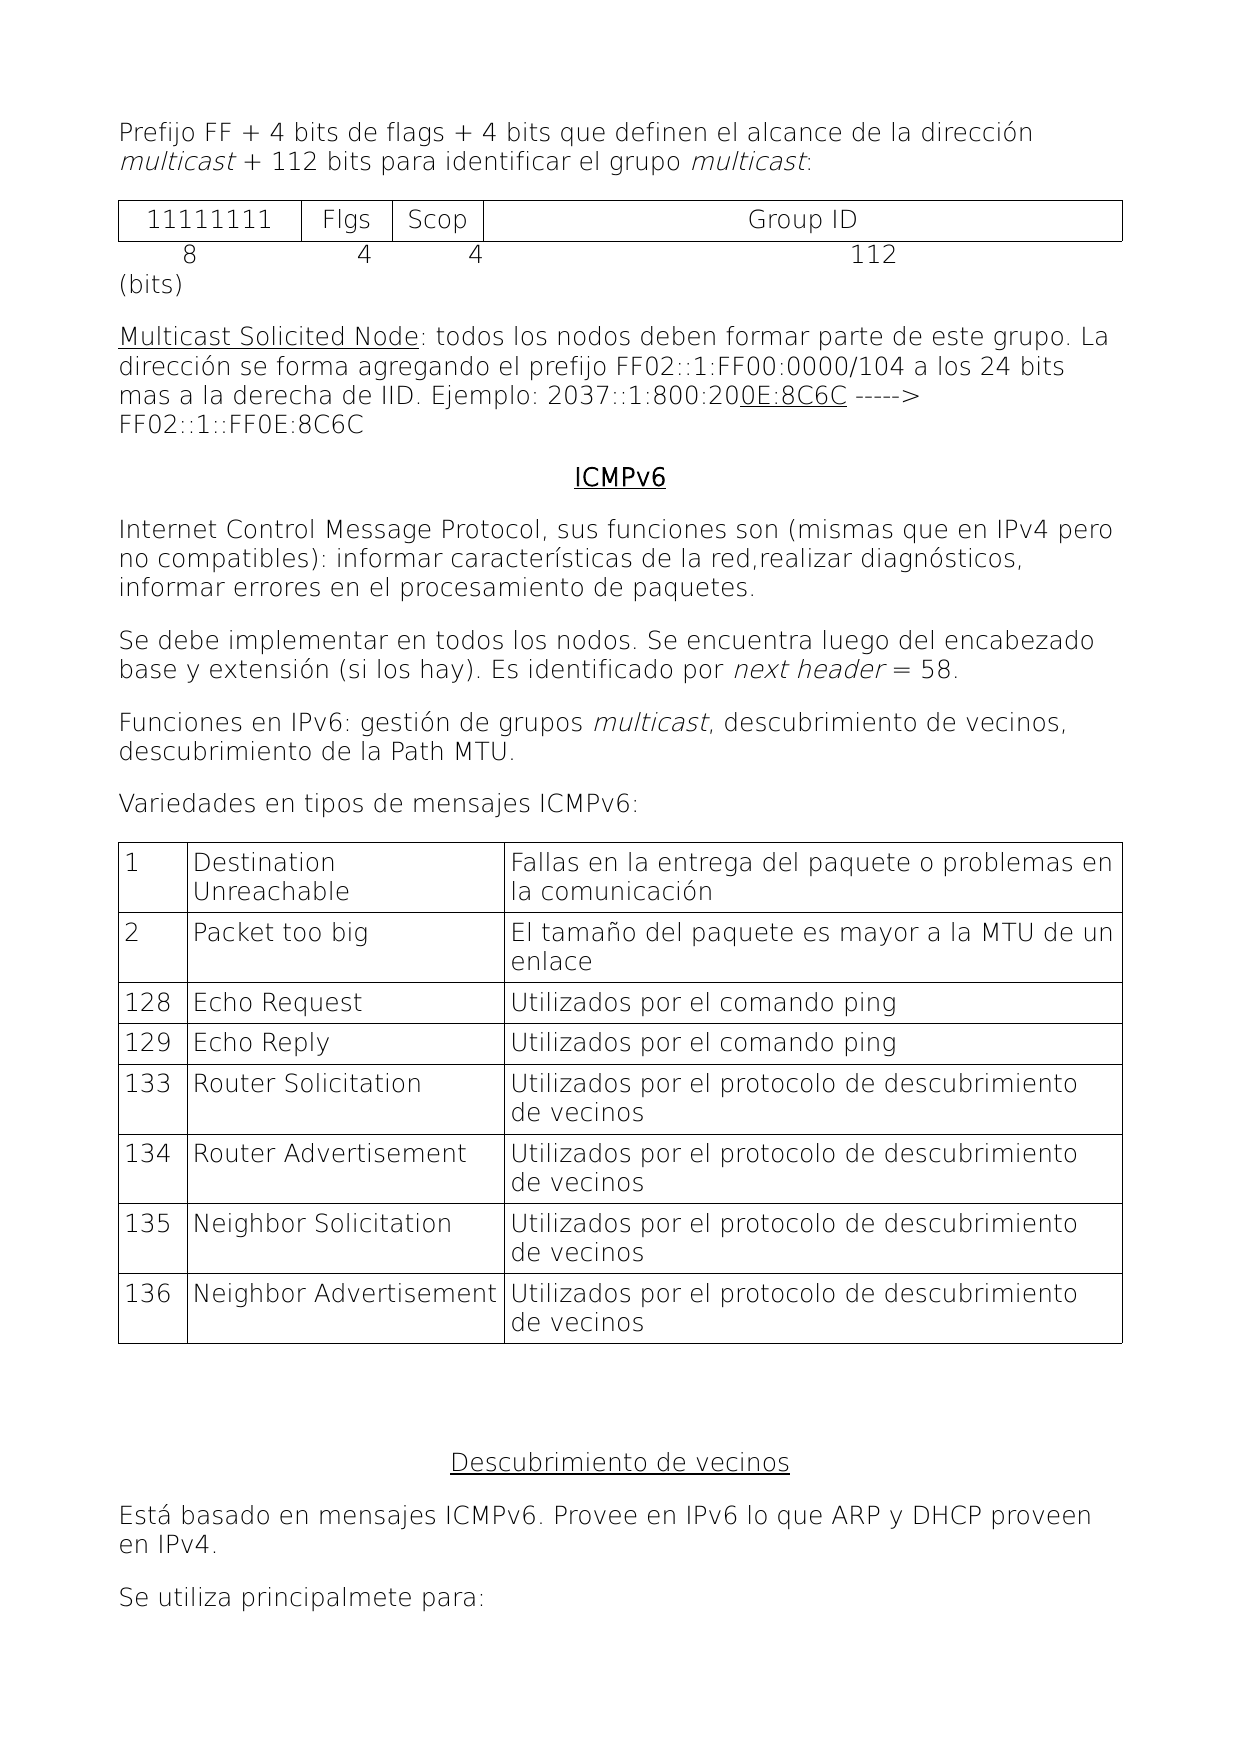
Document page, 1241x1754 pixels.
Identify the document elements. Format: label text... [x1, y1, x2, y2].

table_cell Utilizados por el protocolo de descubrimiento de vecinos [505, 1135, 1122, 1203]
table_cell 134 [119, 1135, 187, 1203]
table_cell 133 [119, 1065, 187, 1133]
table_cell Neighbor Advertisement [188, 1274, 504, 1343]
text Funciones en IPv6: gestión de grupos multicast, descubrimiento de vecinos, descubrimiento de la Path MTU. [118, 708, 1122, 766]
table_cell Echo Reply [188, 1024, 504, 1063]
table_cell 129 [119, 1024, 187, 1063]
table_cell El tamaño del paquete es mayor a la MTU de un enlace [505, 913, 1122, 982]
table_cell 136 [119, 1274, 187, 1343]
table_header 1 [119, 843, 187, 912]
table_header Flgs [302, 201, 392, 241]
table_cell Utilizados por el comando ping [505, 983, 1122, 1023]
table_cell 128 [119, 983, 187, 1023]
table_header Group ID [484, 201, 1122, 241]
table_header Destination Unreachable [188, 843, 504, 912]
table_header 11111111 [119, 201, 301, 241]
table_cell Neighbor Solicitation [188, 1204, 504, 1273]
text Multicast Solicited Node: todos los nodos deben formar parte de este grupo. La dirección se forma agregando el prefijo FF02::1:FF00:0000/104 a los 24 bits mas a la derecha de IID. Ejemplo: 2037::1:800:200E:8C6C -----> FF02::1::FF0E:8C6C [118, 322, 1122, 439]
text ICMPv6 [118, 463, 1122, 492]
table_cell Utilizados por el protocolo de descubrimiento de vecinos [505, 1204, 1122, 1273]
text 8 4 4 112 (bits) [118, 242, 1122, 299]
table_cell 135 [119, 1204, 187, 1273]
text Está basado en mensajes ICMPv6. Provee en IPv6 lo que ARP y DHCP proveen en IPv4. [118, 1501, 1122, 1559]
text Variedades en tipos de mensajes ICMPv6: [118, 790, 1122, 819]
text Descubrimiento de vecinos [118, 1448, 1122, 1478]
table_cell Echo Request [188, 983, 504, 1023]
table_cell Utilizados por el comando ping [505, 1024, 1122, 1063]
table_cell 2 [119, 913, 187, 982]
table_header Scop [393, 201, 483, 241]
text Internet Control Message Protocol, sus funciones son (mismas que en IPv4 pero no compatibles): informar características de la red,realizar diagnósticos, informar errores en el procesamiento de paquetes. [118, 515, 1122, 603]
table_cell Router Advertisement [188, 1135, 504, 1203]
text Prefijo FF + 4 bits de flags + 4 bits que definen el alcance de la dirección multicast + 112 bits para identificar el grupo multicast: [118, 118, 1122, 176]
text Se utiliza principalmete para: [118, 1583, 1122, 1612]
table_cell Utilizados por el protocolo de descubrimiento de vecinos [505, 1274, 1122, 1343]
table_cell Utilizados por el protocolo de descubrimiento de vecinos [505, 1065, 1122, 1133]
table_cell Router Solicitation [188, 1065, 504, 1133]
text Se debe implementar en todos los nodos. Se encuentra luego del encabezado base y extensión (si los hay). Es identificado por next header = 58. [118, 626, 1122, 684]
table_header Fallas en la entrega del paquete o problemas en la comunicación [505, 843, 1122, 912]
table_cell Packet too big [188, 913, 504, 982]
